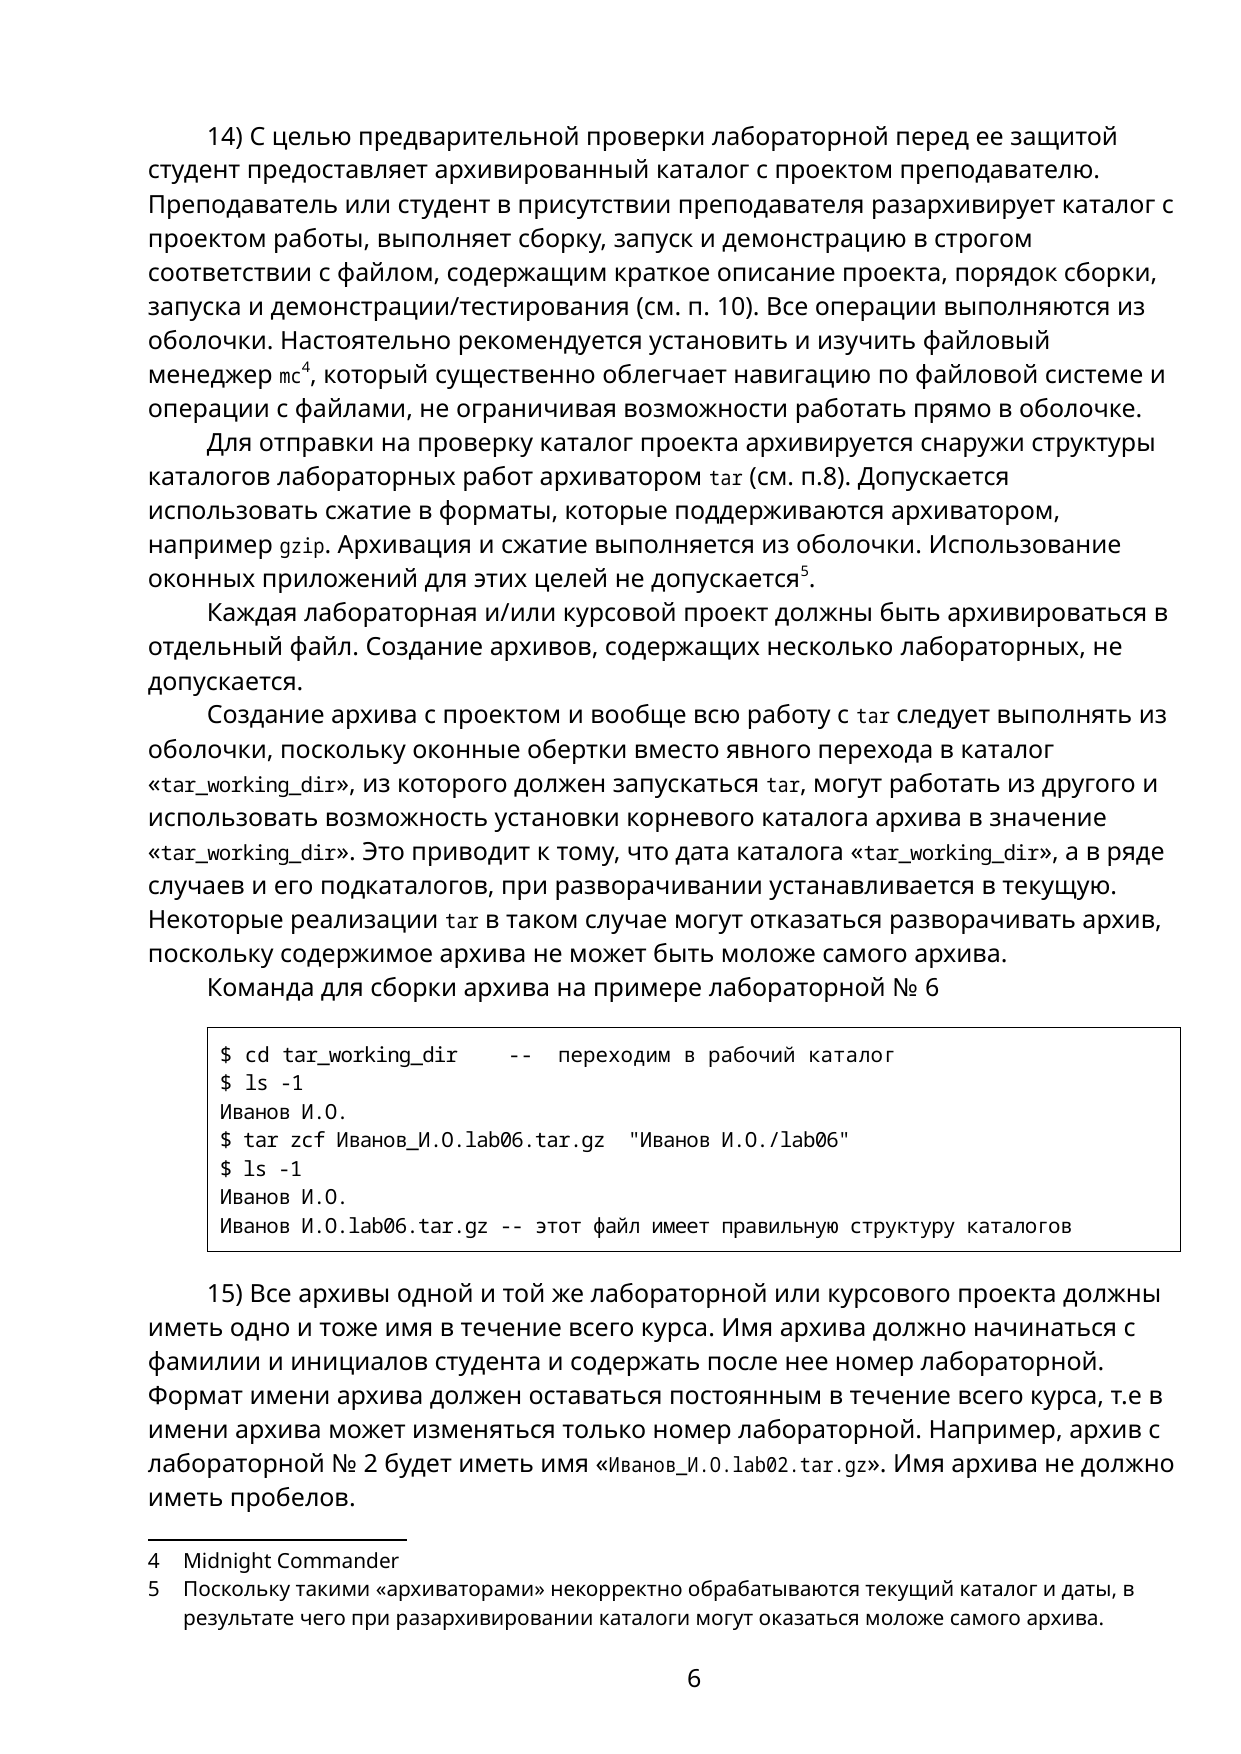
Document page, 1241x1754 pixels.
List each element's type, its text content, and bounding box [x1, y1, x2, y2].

text $ tar zcf Иванов_И.О.lab06.tar.gz "Иванов И.О./lab06" [208, 1113, 1180, 1141]
text Поскольку такими «архиваторами» некорректно обрабатываются текущий каталог и даты, в результате чего при разархивировании каталоги могут оказаться моложе самого архива. [148, 1574, 1181, 1631]
text Иванов И.О. [208, 1084, 1180, 1113]
text Команда для сборки архива на примере лабораторной № 6 [148, 970, 1181, 1004]
text Иванов И.О.lab06.tar.gz -- этот файл имеет правильную структуру каталогов [208, 1198, 1180, 1251]
text $ ls -1 [208, 1141, 1180, 1169]
text Midnight Commander [148, 1546, 1181, 1574]
text 15) Все архивы одной и той же лабораторной или курсового проекта должны иметь одно и тоже имя в течение всего курса. Имя архива должно начинаться с фамилии и инициалов студента и содержать после нее номер лабораторной. Формат имени архива должен оставаться постоянным в течение всего курса, т.е в имени архива может изменяться только номер лабораторной. Например, архив с лабораторной № 2 будет иметь имя «Иванов_И.О.lab02.tar.gz». Имя архива не должно иметь пробелов. [148, 1276, 1181, 1514]
text Создание архива с проектом и вообще всю работу с tar следует выполнять из оболочки, поскольку оконные обертки вместо явного перехода в каталог «tar_working_dir», из которого должен запускаться tar, могут работать из другого и использовать возможность установки корневого каталога архива в значение «tar_working_dir». Это приводит к тому, что дата каталога «tar_working_dir», а в ряде случаев и его подкаталогов, при разворачивании устанавливается в текущую. Некоторые реализации tar в таком случае могут отказаться разворачивать архив, поскольку содержимое архива не может быть моложе самого архива. [148, 697, 1181, 970]
text Для отправки на проверку каталог проекта архивируется снаружи структуры каталогов лабораторных работ архиватором tar (см. п.8). Допускается использовать сжатие в форматы, которые поддерживаются архиватором, например gzip. Архивация и сжатие выполняется из оболочки. Использование оконных приложений для этих целей не допускается. [148, 425, 1181, 595]
text $ cd tar_working_dir -- переходим в рабочий каталог [208, 1028, 1180, 1056]
text $ ls -1 [208, 1056, 1180, 1084]
text Каждая лабораторная и/или курсовой проект должны быть архивироваться в отдельный файл. Создание архивов, содержащих несколько лабораторных, не допускается. [148, 595, 1181, 697]
text Иванов И.О. [208, 1169, 1180, 1198]
text 14) С целью предварительной проверки лабораторной перед ее защитой студент предоставляет архивированный каталог с проектом преподавателю. Преподаватель или студент в присутствии преподавателя разархивирует каталог с проектом работы, выполняет сборку, запуск и демонстрацию в строгом соответствии с файлом, содержащим краткое описание проекта, порядок сборки, запуска и демонстрации/тестирования (см. п. 10). Все операции выполняются из оболочки. Настоятельно рекомендуется установить и изучить файловый менеджер mc, который существенно облегчает навигацию по файловой системе и операции с файлами, не ограничивая возможности работать прямо в оболочке. [148, 118, 1181, 425]
